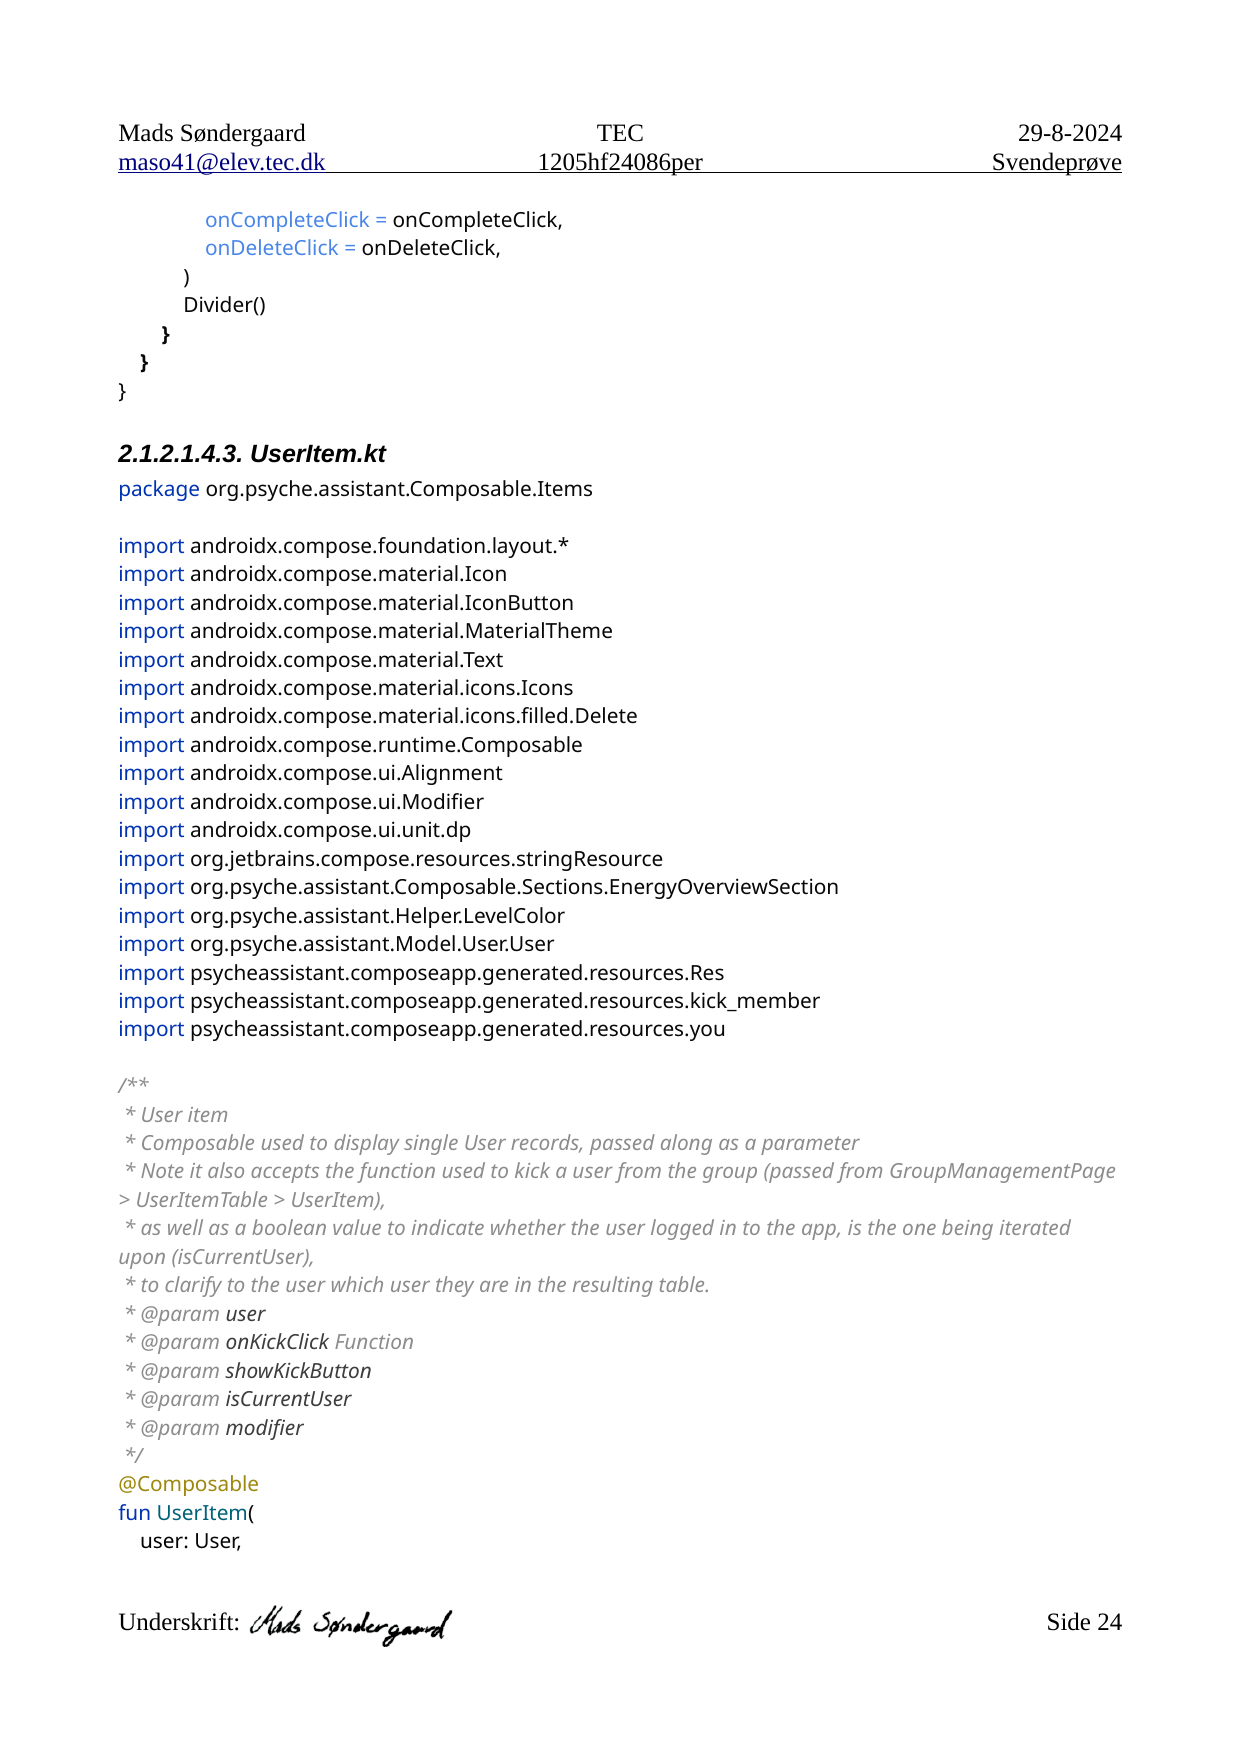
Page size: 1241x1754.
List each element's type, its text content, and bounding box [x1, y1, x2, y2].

text onCompleteClick = onCompleteClick, onDeleteClick = onDeleteClick, ) Divider() } } } [118, 205, 1122, 404]
text package org.psyche.assistant.Composable.Items import androidx.compose.foundation.layout.* import androidx.compose.material.Icon import androidx.compose.material.IconButton import androidx.compose.material.MaterialTheme import androidx.compose.material.Text import androidx.compose.material.icons.Icons import androidx.compose.material.icons.filled.Delete import androidx.compose.runtime.Composable import androidx.compose.ui.Alignment import androidx.compose.ui.Modifier import androidx.compose.ui.unit.dp import org.jetbrains.compose.resources.stringResource import org.psyche.assistant.Composable.Sections.EnergyOverviewSection import org.psyche.assistant.Helper.LevelColor import org.psyche.assistant.Model.User.User import psycheassistant.composeapp.generated.resources.Res import psycheassistant.composeapp.generated.resources.kick_member import psycheassistant.composeapp.generated.resources.you /** * User item * Composable used to display single User records, passed along as a parameter * Note it also accepts the function used to kick a user from the group (passed from GroupManagementPage > UserItemTable > UserItem), * as well as a boolean value to indicate whether the user logged in to the app, is the one being iterated upon (isCurrentUser), * to clarify to the user which user they are in the resulting table. * @param user * @param onKickClick Function * @param showKickButton * @param isCurrentUser * @param modifier */ @Composable fun UserItem( user: User, [118, 474, 1122, 1555]
picture [244, 1600, 458, 1647]
subtitle 2.1.2.1.4.3. UserItem.kt [118, 439, 1122, 468]
